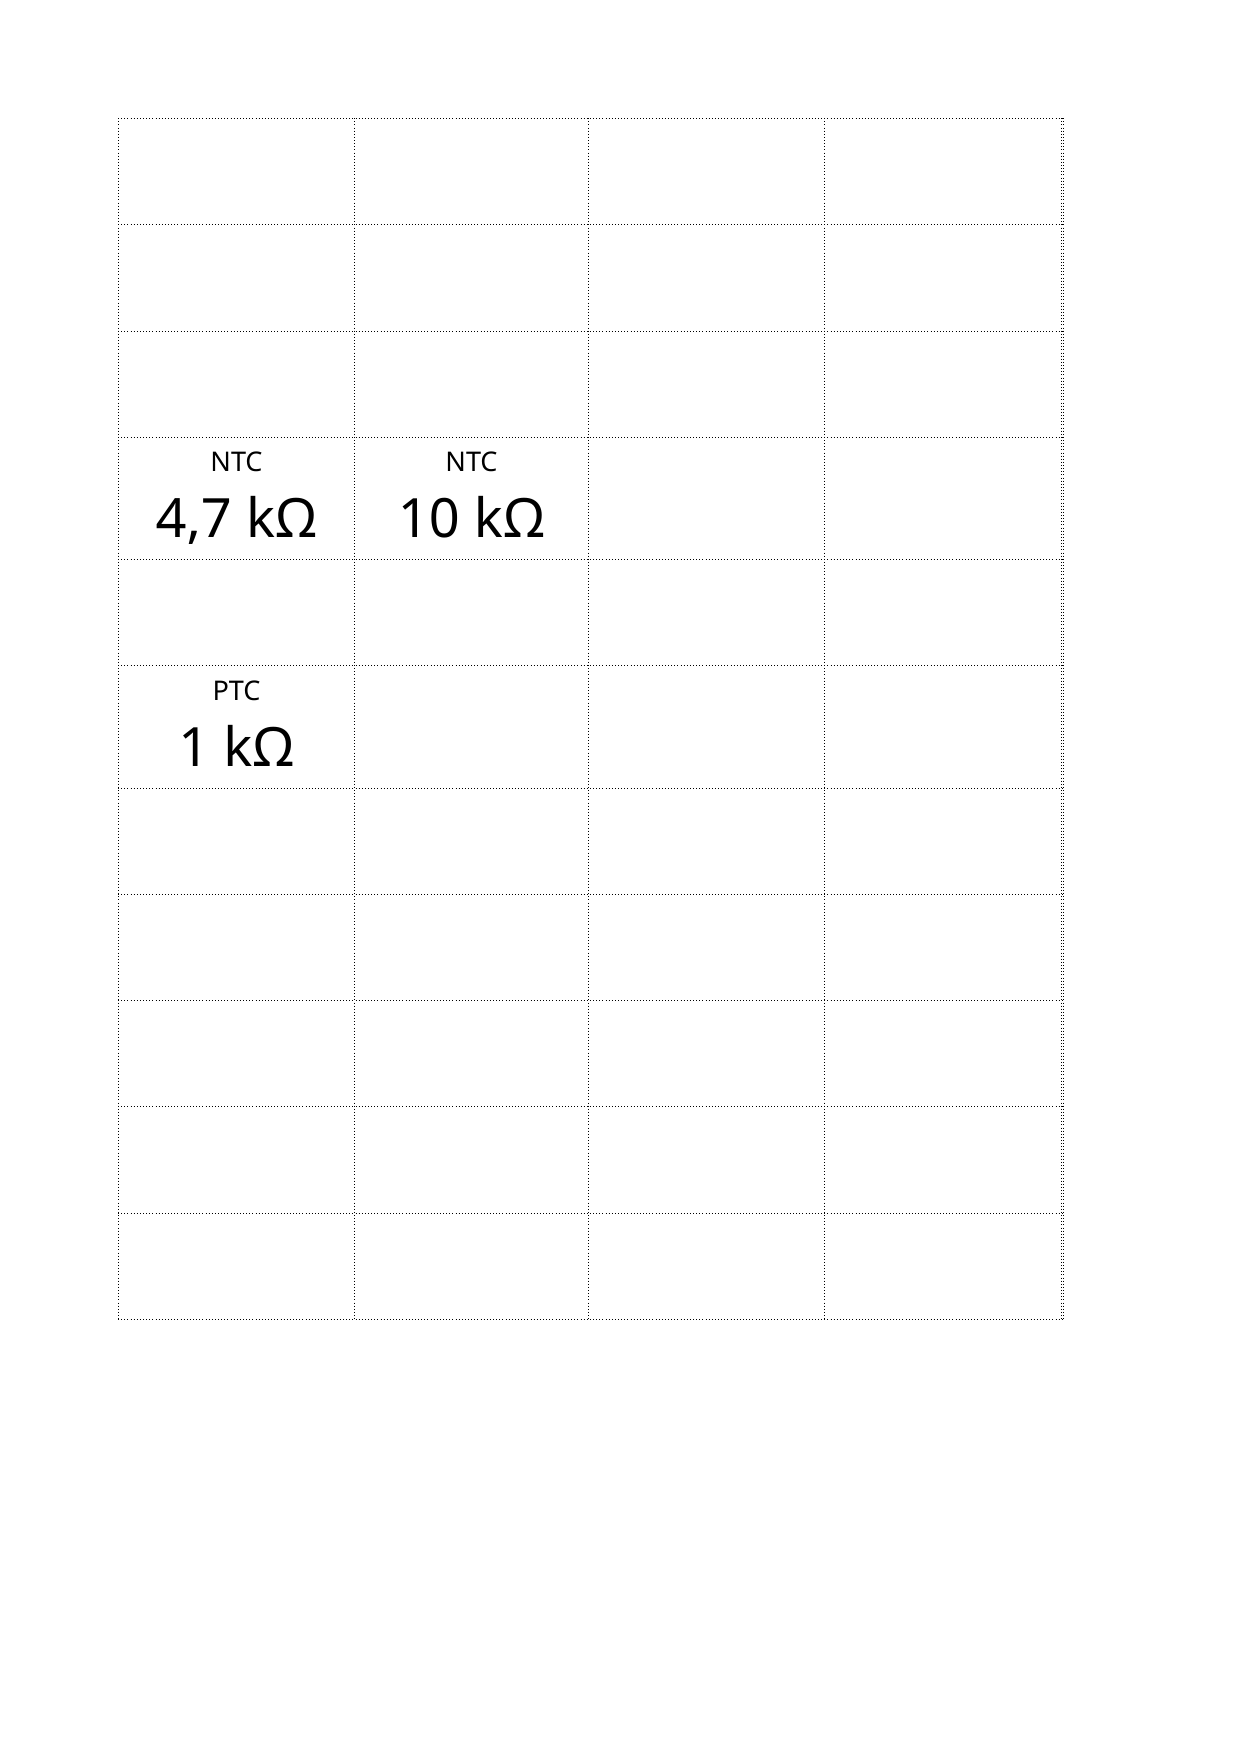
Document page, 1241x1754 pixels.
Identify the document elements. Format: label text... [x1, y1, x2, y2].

table_cell [824, 1213, 1061, 1319]
table_cell [118, 788, 354, 894]
table_cell [824, 559, 1061, 665]
table_cell [118, 118, 354, 224]
table_cell [824, 437, 1061, 559]
table_cell [588, 224, 824, 331]
table_cell [588, 894, 824, 1000]
table_cell [588, 1106, 824, 1212]
table_cell [118, 559, 354, 665]
table_cell [354, 1106, 588, 1212]
table_cell [354, 1213, 588, 1319]
table_cell [588, 665, 824, 787]
table_cell [824, 1000, 1061, 1106]
table_cell [118, 331, 354, 437]
table_cell NTC 10 kΩ [354, 437, 588, 559]
table_cell PTC 1 kΩ [118, 665, 354, 787]
table_cell [824, 331, 1061, 437]
table_cell [588, 437, 824, 559]
table_cell [118, 1213, 354, 1319]
table_cell [588, 1000, 824, 1106]
table_cell [824, 894, 1061, 1000]
table_cell [354, 665, 588, 787]
table_cell [824, 665, 1061, 787]
table_cell [354, 331, 588, 437]
table_cell [354, 118, 588, 224]
table_cell [588, 1213, 824, 1319]
table_cell [588, 788, 824, 894]
table_cell [118, 894, 354, 1000]
table_cell [824, 788, 1061, 894]
table_cell [588, 331, 824, 437]
table_cell [824, 118, 1061, 224]
table_cell [118, 224, 354, 331]
table_cell NTC 4,7 kΩ [118, 437, 354, 559]
table_cell [354, 894, 588, 1000]
table_cell [354, 559, 588, 665]
table_cell [354, 788, 588, 894]
table_cell [118, 1000, 354, 1106]
table_cell [118, 1106, 354, 1212]
table_cell [354, 1000, 588, 1106]
table_cell [824, 224, 1061, 331]
table_cell [354, 224, 588, 331]
table_cell [588, 118, 824, 224]
table_cell [824, 1106, 1061, 1212]
table_cell [588, 559, 824, 665]
